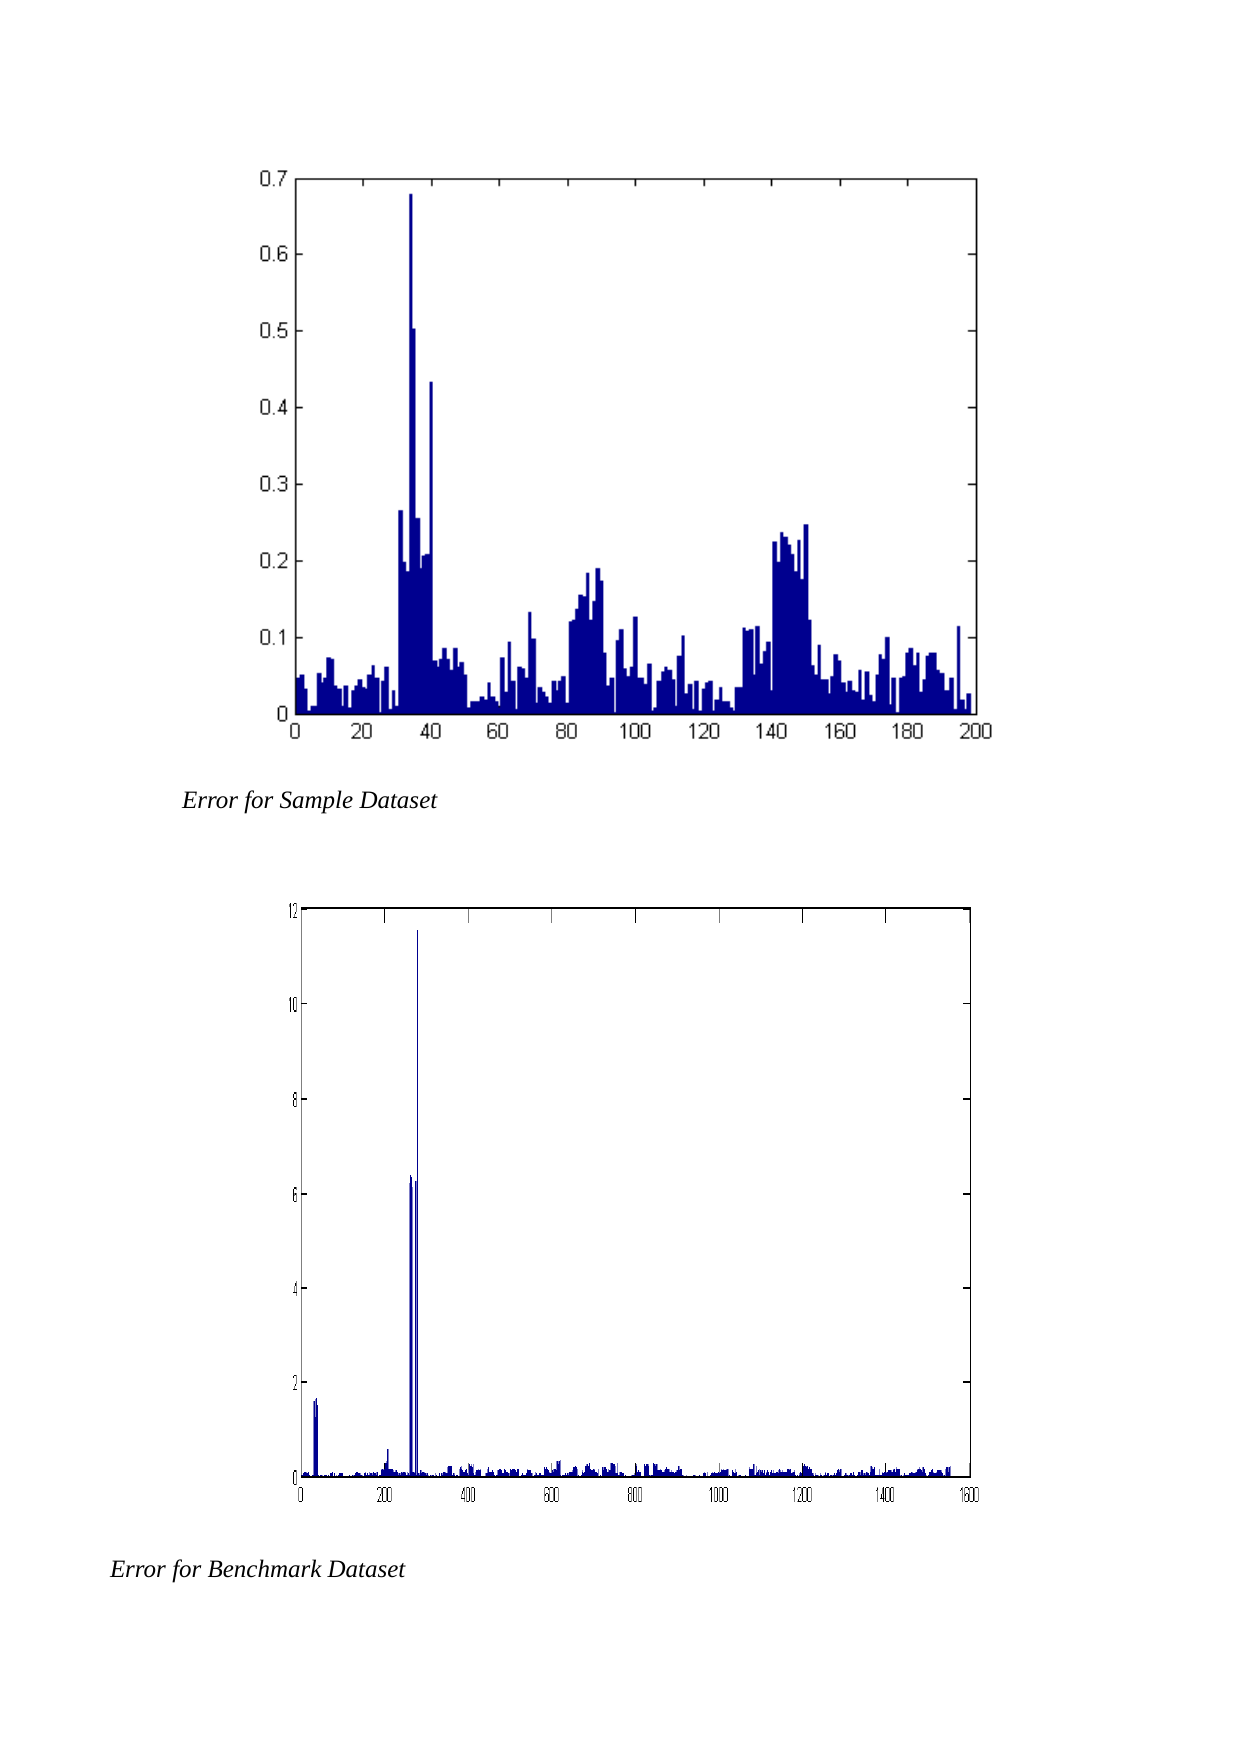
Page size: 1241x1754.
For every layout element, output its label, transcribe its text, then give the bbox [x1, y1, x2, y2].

text Error for Benchmark Dataset [110, 855, 1131, 1583]
text Error for Sample Dataset [182, 786, 1058, 814]
picture [181, 130, 1059, 786]
picture [188, 855, 1052, 1554]
